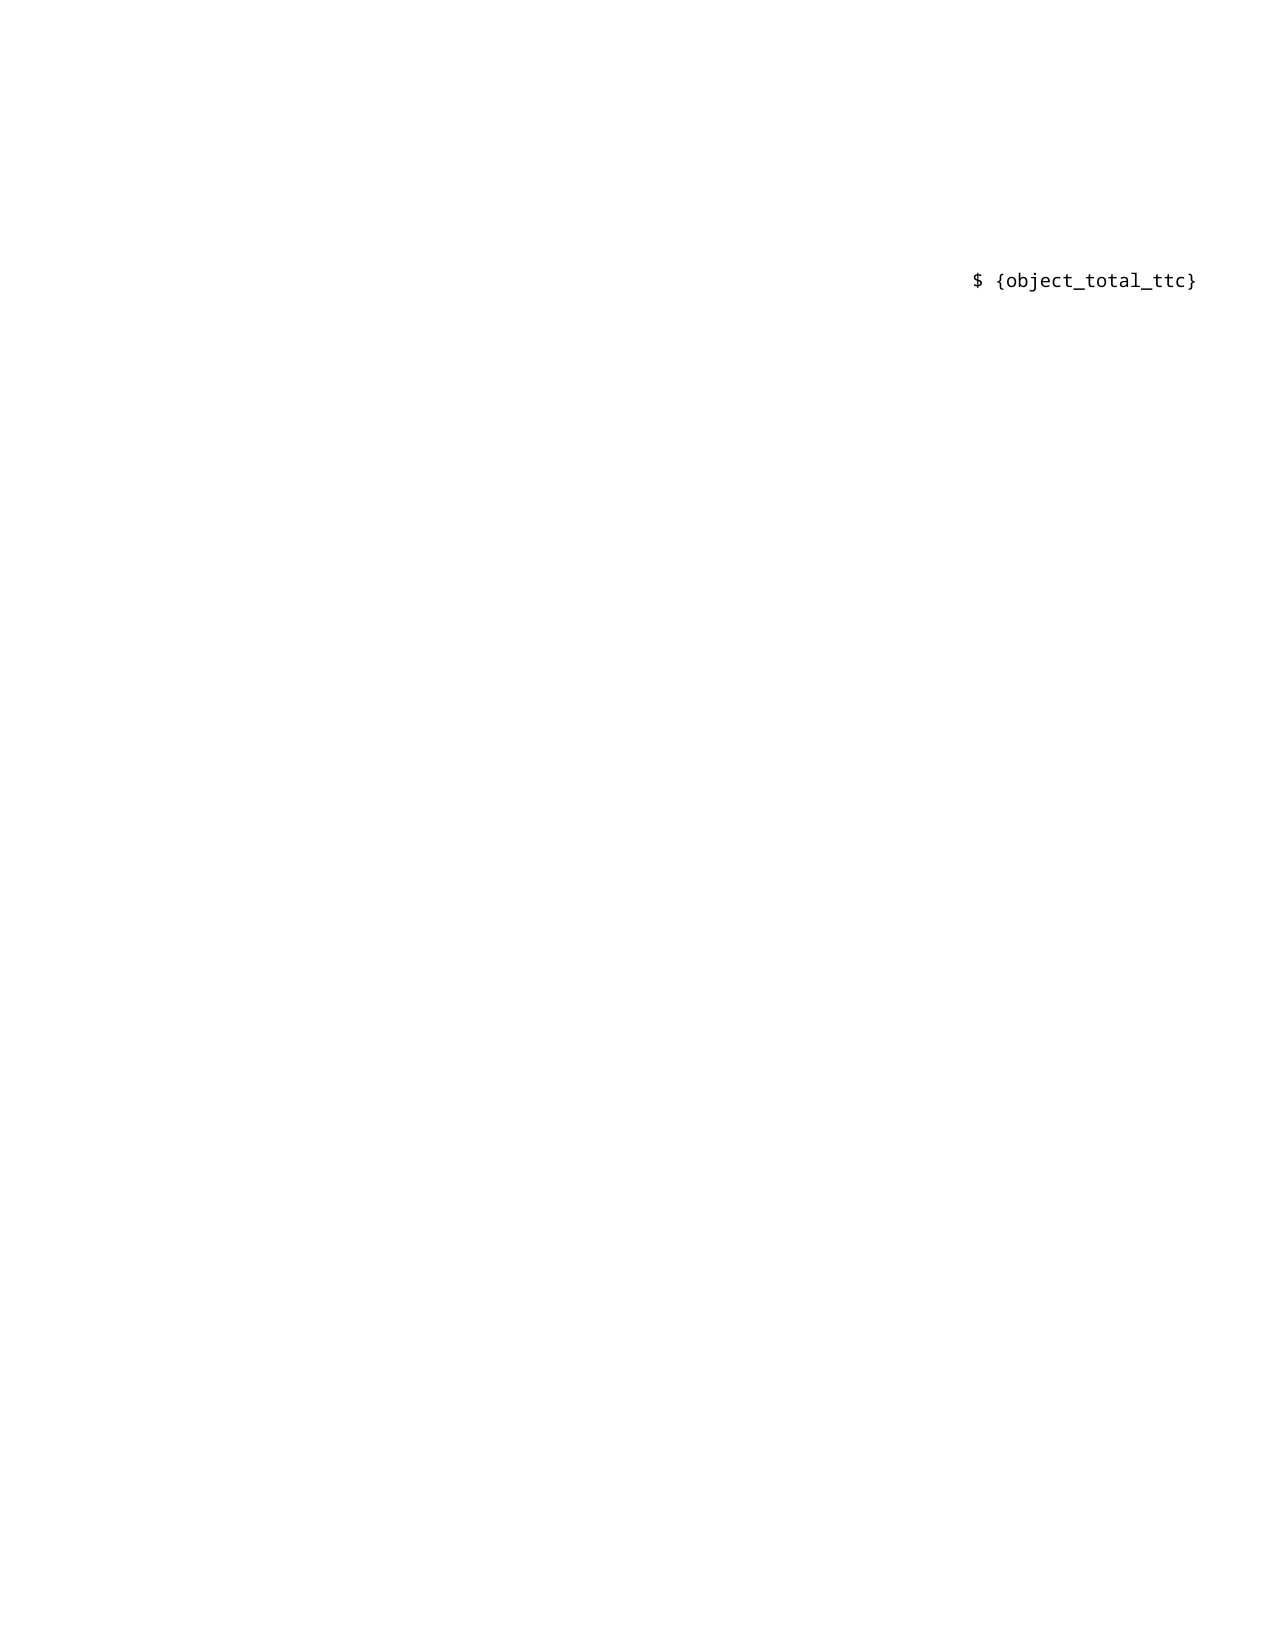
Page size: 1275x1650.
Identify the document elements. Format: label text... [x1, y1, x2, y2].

text $ {object_total_ttc} [118, 267, 1252, 292]
